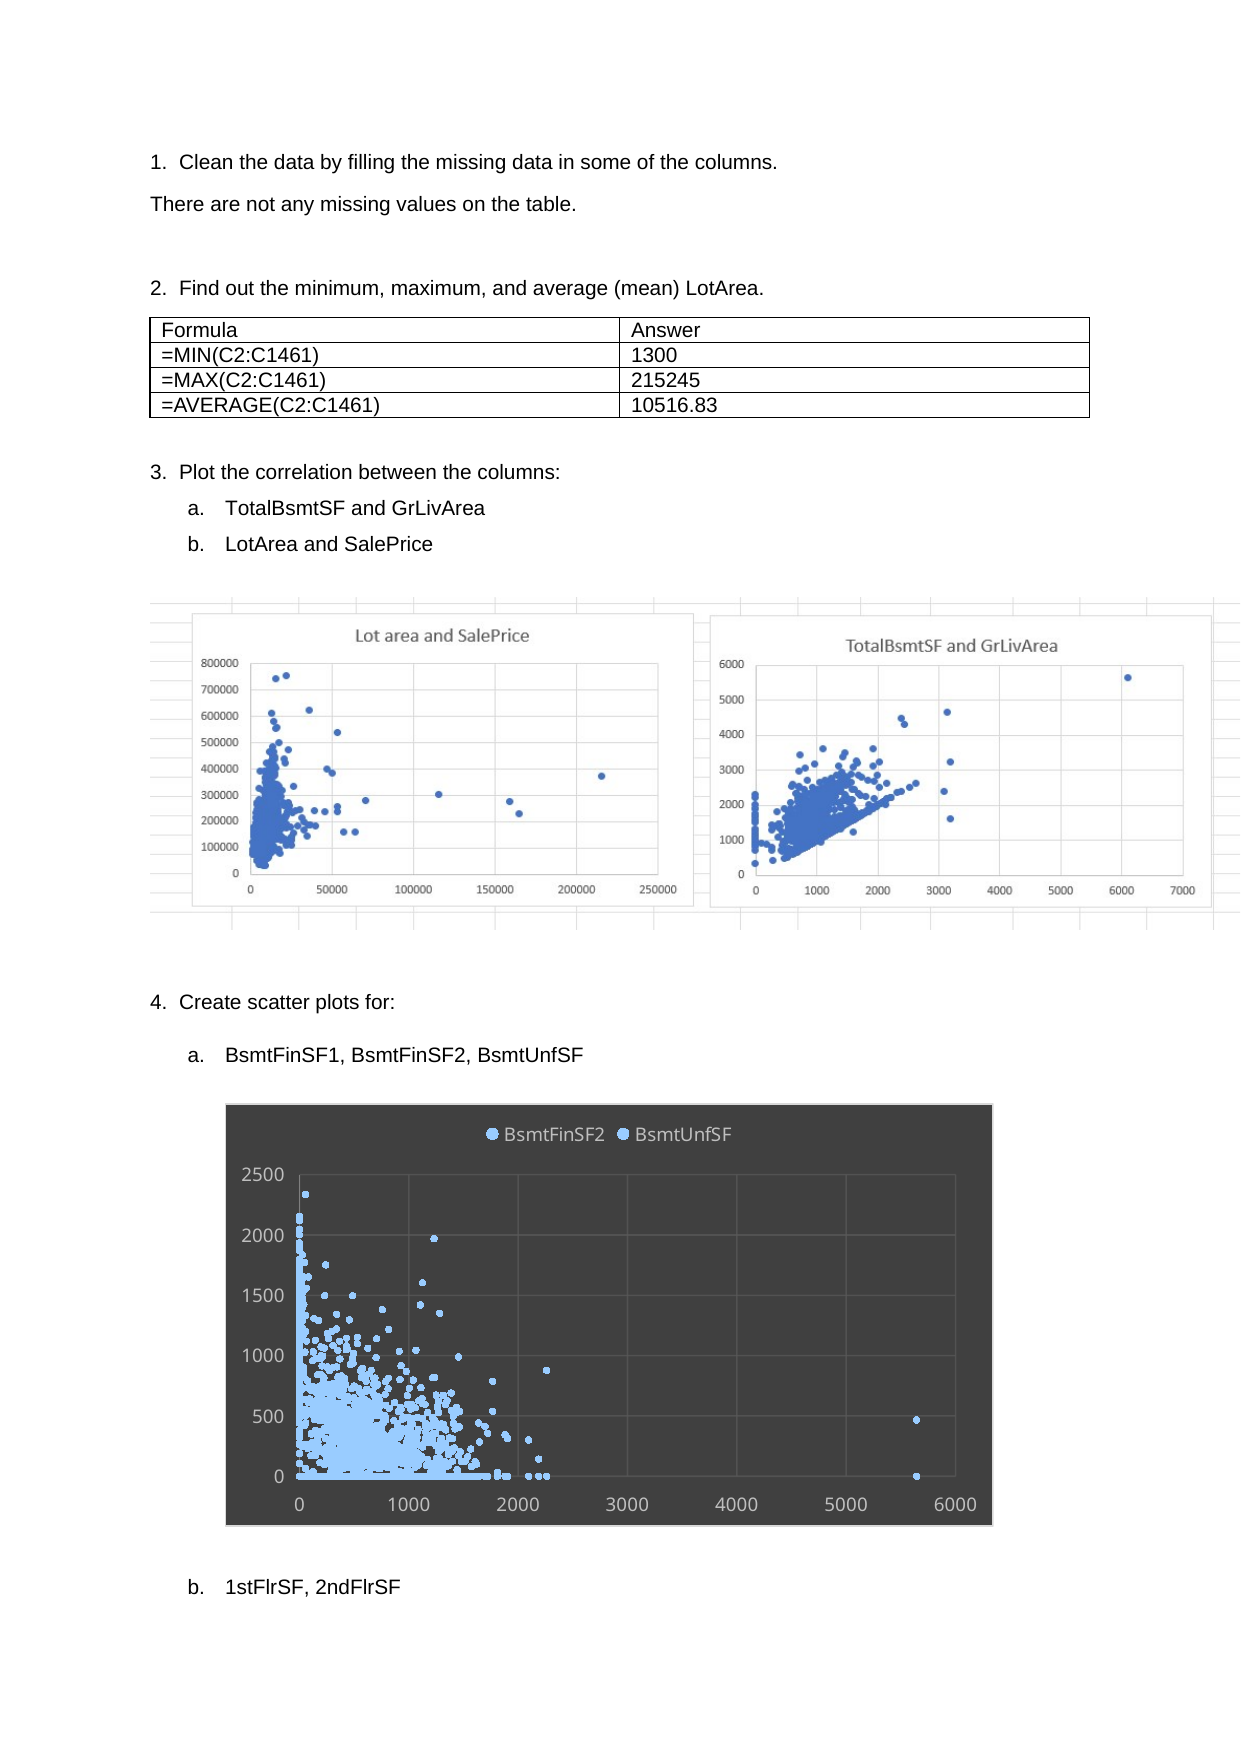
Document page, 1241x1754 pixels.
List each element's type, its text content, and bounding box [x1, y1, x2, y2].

list 1stFlrSF, 2ndFlrSF [187, 1563, 1090, 1599]
table_header Answer [620, 318, 1089, 342]
table_cell =MIN(C2:C1461) [151, 343, 619, 367]
table_cell 215245 [620, 368, 1089, 392]
table_cell =AVERAGE(C2:C1461) [151, 393, 619, 417]
table_cell 10516.83 [620, 393, 1089, 417]
list TotalBsmtSF and GrLivArea [187, 484, 1090, 520]
text 1. Clean the data by filling the missing data in some of the columns. [150, 150, 1090, 174]
list BsmtFinSF1, BsmtFinSF2, BsmtUnfSF [187, 1031, 1090, 1067]
table_cell =MAX(C2:C1461) [151, 368, 619, 392]
text 3. Plot the correlation between the columns: [150, 460, 1090, 484]
text 4. Create scatter plots for: [150, 989, 1090, 1013]
text There are not any missing values on the table. [150, 192, 1090, 216]
list LotArea and SalePrice [187, 520, 1090, 556]
table_header Formula [151, 318, 619, 342]
text 2. Find out the minimum, maximum, and average (mean) LotArea. [150, 275, 1090, 299]
table_cell 1300 [620, 343, 1089, 367]
